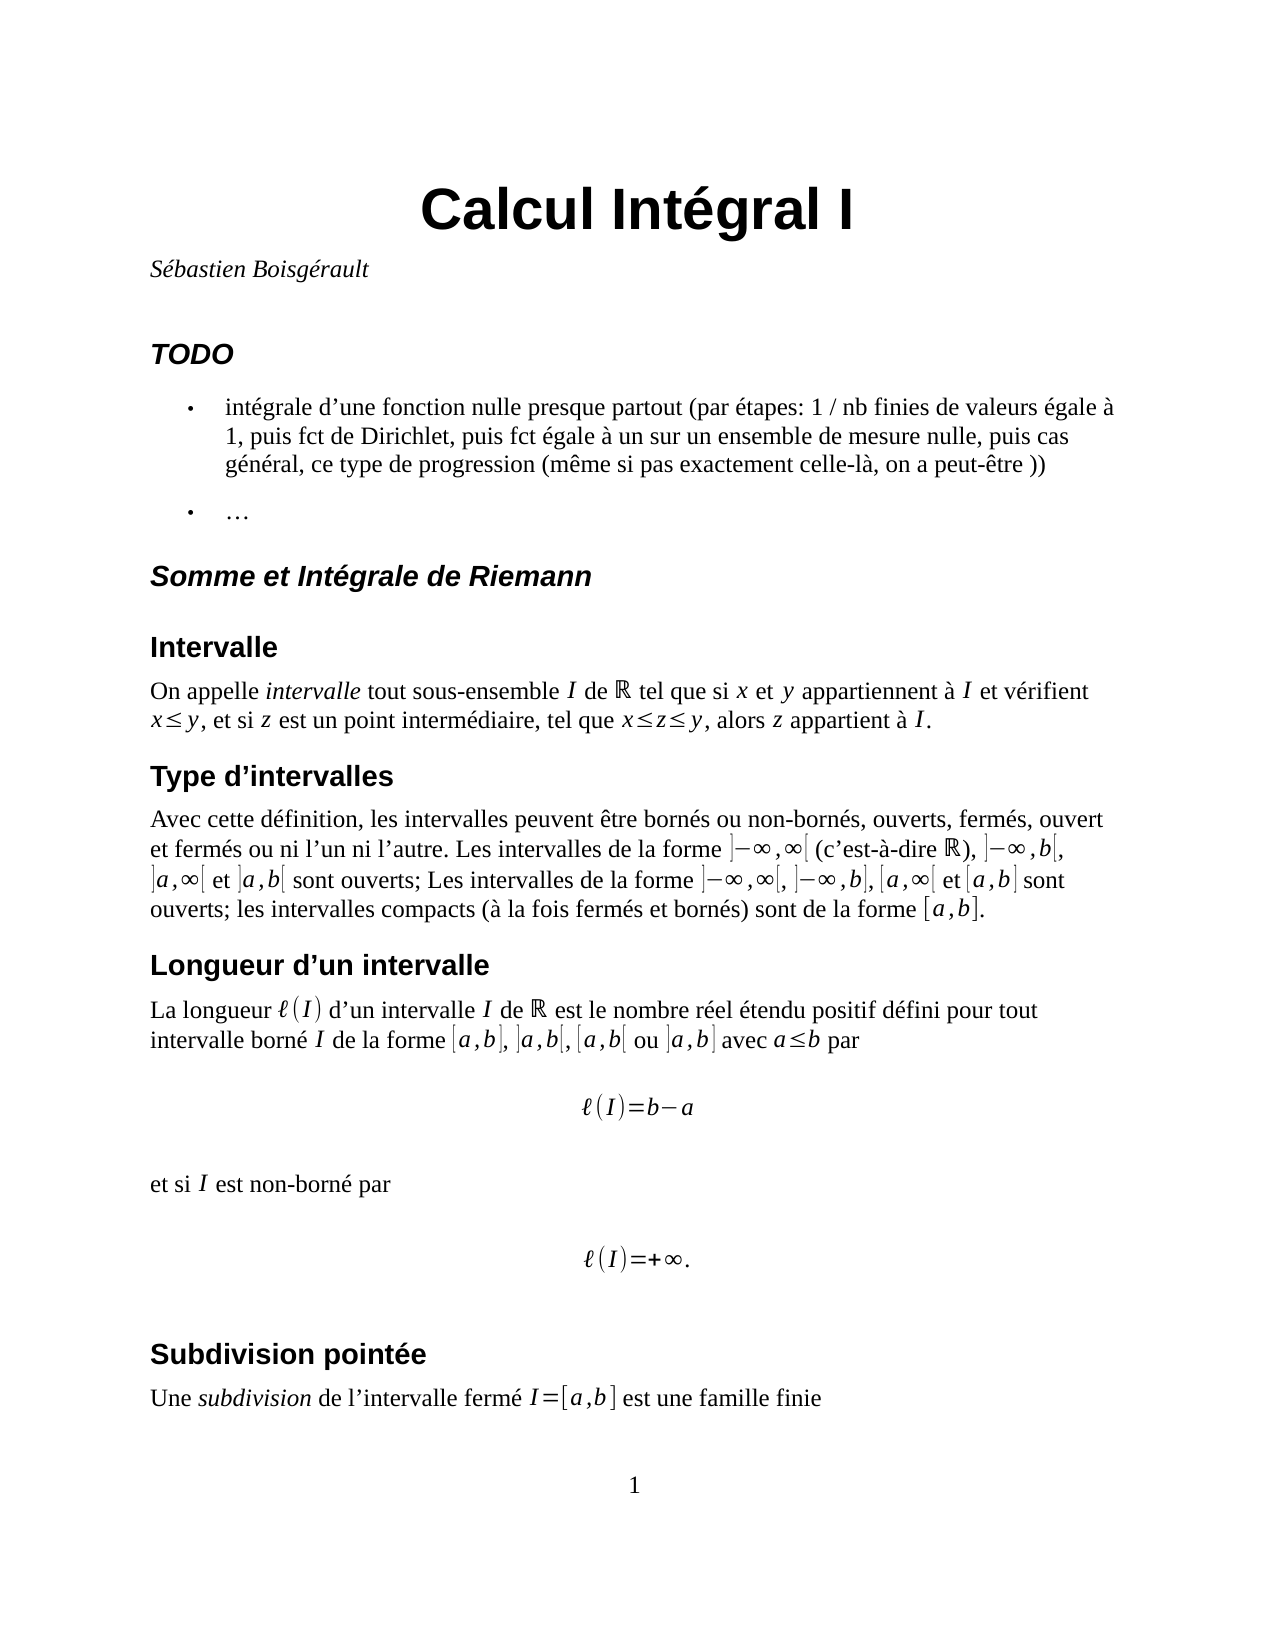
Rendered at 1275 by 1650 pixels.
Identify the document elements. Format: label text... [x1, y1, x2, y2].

list intégrale d’une fonction nulle presque partout (par étapes: 1 / nb finies de valeurs égale à 1, puis fct de Dirichlet, puis fct égale à un sur un ensemble de mesure nulle, puis cas général, ce type de progression (même si pas exactement celle-là, on a peut-être )) [187, 392, 1125, 478]
subtitle TODO [150, 337, 1125, 371]
text Une subdivision de l’intervalle fermé est une famille finie [150, 1383, 1125, 1412]
text On appelle intervalle tout sous-ensemble de tel que si et appartiennent à et vérifient , et si est un point intermédiaire, tel que , alors appartient à . [150, 676, 1125, 733]
subtitle Type d’intervalles [150, 758, 1125, 792]
text Sébastien Boisgérault [150, 254, 1125, 283]
subtitle Subdivision pointée [150, 1337, 1125, 1371]
text Avec cette définition, les intervalles peuvent être bornés ou non-bornés, ouverts, fermés, ouvert et fermés ou ni l’un ni l’autre. Les intervalles de la forme (c’est-à-dire ), , et sont ouverts; Les intervalles de la forme , , et sont ouverts; les intervalles compacts (à la fois fermés et bornés) sont de la forme . [150, 804, 1125, 923]
text et si est non-borné par [150, 1169, 1125, 1198]
list … [187, 496, 1125, 525]
title Calcul Intégral I [150, 175, 1125, 242]
subtitle Intervalle [150, 630, 1125, 663]
subtitle Somme et Intégrale de Riemann [150, 559, 1125, 592]
subtitle Longueur d’un intervalle [150, 948, 1125, 982]
text La longueur d’un intervalle de est le nombre réel étendu positif défini pour tout intervalle borné de la forme , , ou avec par [150, 994, 1125, 1055]
